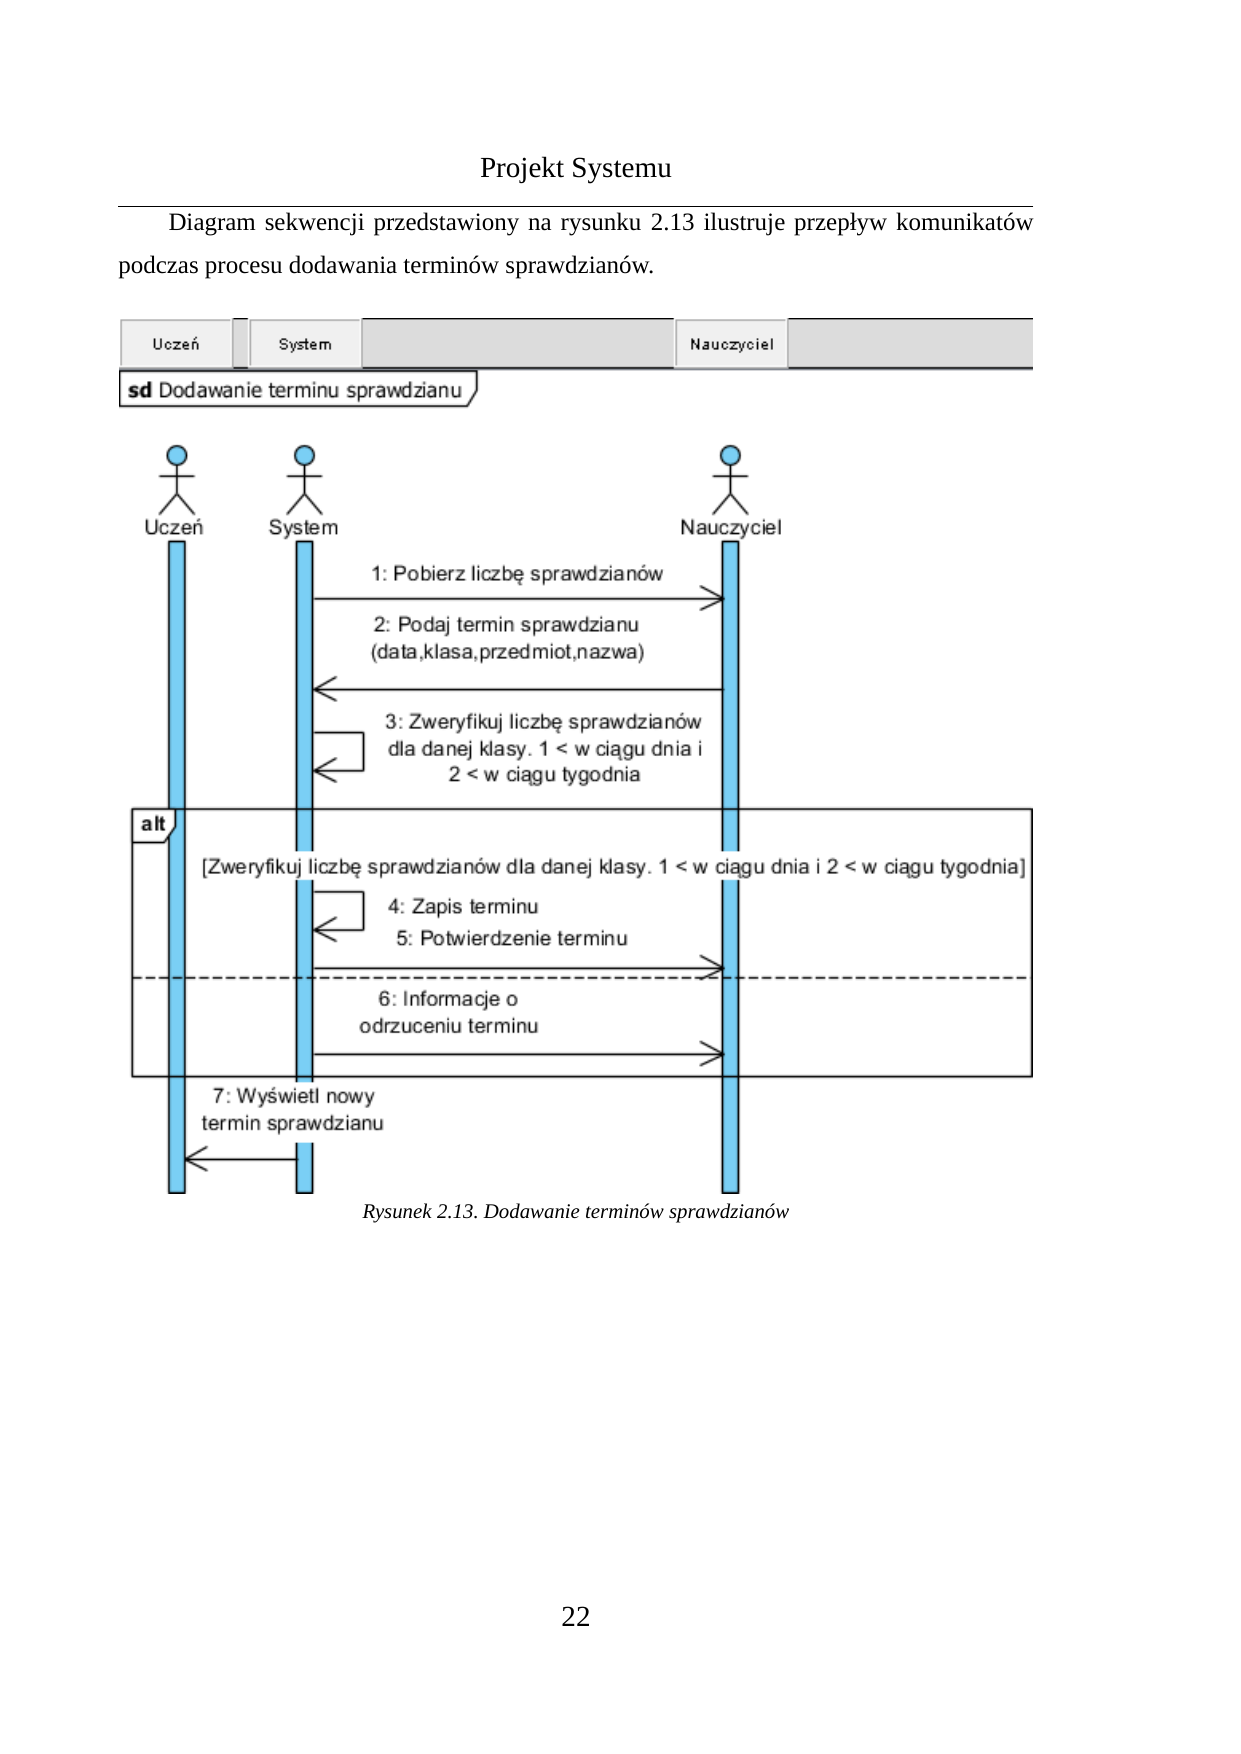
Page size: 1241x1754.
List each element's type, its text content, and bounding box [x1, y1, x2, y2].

text Diagram sekwencji przedstawiony na rysunku 2.13 ilustruje przepływ komunikatów podczas procesu dodawania terminów sprawdzianów. [118, 207, 1033, 278]
text Rysunek 2.13. Dodawanie terminów sprawdzianów [119, 1194, 1033, 1223]
picture [119, 318, 1033, 1194]
